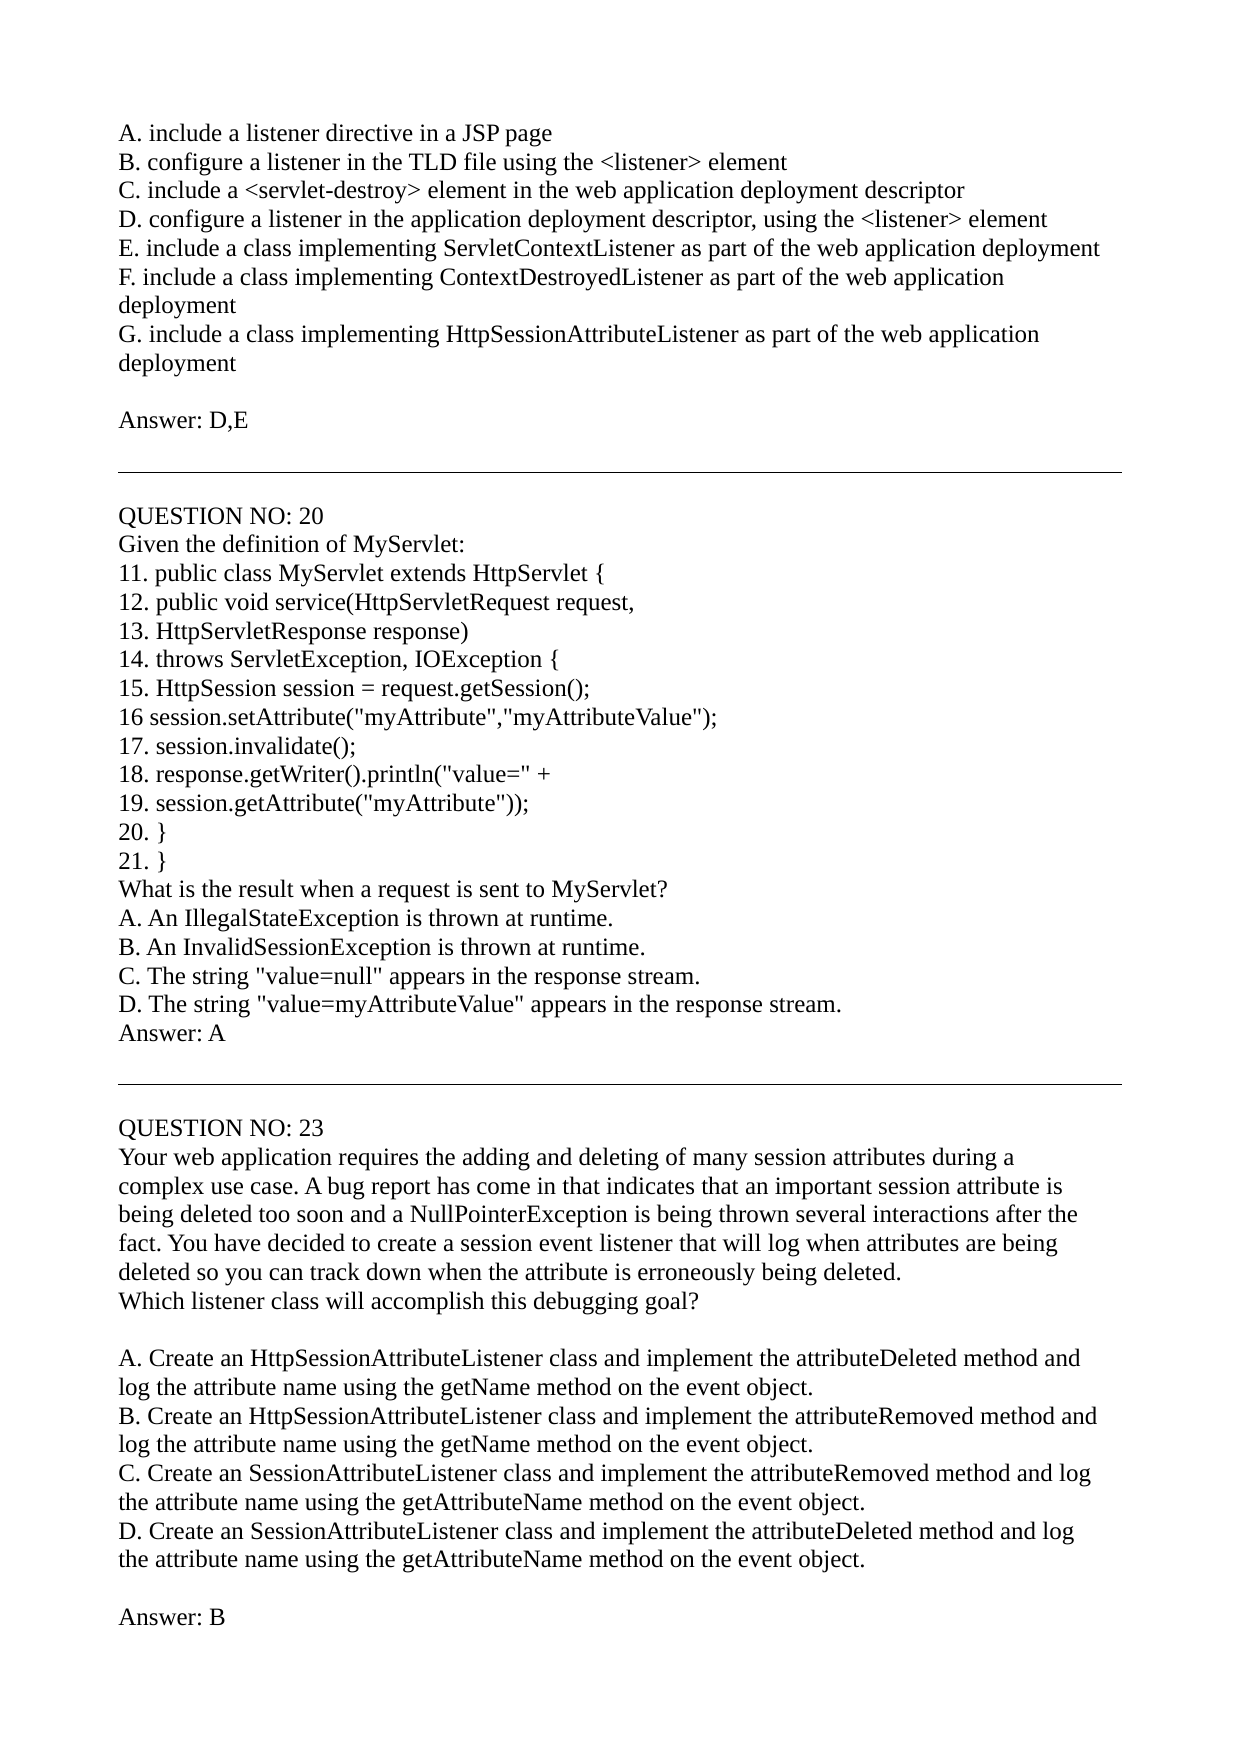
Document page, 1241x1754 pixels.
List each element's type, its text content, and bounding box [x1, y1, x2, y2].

text G. include a class implementing HttpSessionAttributeListener as part of the web application [118, 319, 1122, 348]
text C. The string "value=null" appears in the response stream. [118, 961, 1122, 989]
text Which listener class will accomplish this debugging goal? [118, 1286, 1122, 1314]
text 21. } [118, 846, 1122, 874]
text 15. HttpSession session = request.getSession(); [118, 673, 1122, 702]
text B. Create an HttpSessionAttributeListener class and implement the attributeRemoved method and [118, 1401, 1122, 1429]
text 16 session.setAttribute("myAttribute","myAttributeValue"); [118, 702, 1122, 731]
text D. Create an SessionAttributeListener class and implement the attributeDeleted method and log [118, 1516, 1122, 1544]
text 19. session.getAttribute("myAttribute")); [118, 788, 1122, 817]
text deployment [118, 291, 1122, 319]
text QUESTION NO: 20 [118, 501, 1122, 529]
text the attribute name using the getAttributeName method on the event object. [118, 1544, 1122, 1573]
text Answer: D,E [118, 406, 1122, 434]
text being deleted too soon and a NullPointerException is being thrown several interactions after the [118, 1199, 1122, 1228]
text Given the definition of MyServlet: [118, 529, 1122, 558]
text complex use case. A bug report has come in that indicates that an important session attribute is [118, 1171, 1122, 1199]
text 12. public void service(HttpServletRequest request, [118, 587, 1122, 616]
text deployment [118, 348, 1122, 377]
text F. include a class implementing ContextDestroyedListener as part of the web application [118, 262, 1122, 291]
text B. configure a listener in the TLD file using the <listener> element [118, 147, 1122, 176]
text B. An InvalidSessionException is thrown at runtime. [118, 932, 1122, 961]
text A. An IllegalStateException is thrown at runtime. [118, 903, 1122, 932]
text fact. You have decided to create a session event listener that will log when attributes are being [118, 1228, 1122, 1257]
text A. include a listener directive in a JSP page [118, 118, 1122, 147]
text 17. session.invalidate(); [118, 731, 1122, 759]
text D. configure a listener in the application deployment descriptor, using the <listener> element [118, 204, 1122, 233]
text 18. response.getWriter().println("value=" + [118, 759, 1122, 788]
text Your web application requires the adding and deleting of many session attributes during a [118, 1142, 1122, 1171]
text D. The string "value=myAttributeValue" appears in the response stream. [118, 989, 1122, 1018]
text 13. HttpServletResponse response) [118, 616, 1122, 644]
text 14. throws ServletException, IOException { [118, 644, 1122, 673]
text Answer: B [118, 1602, 1122, 1631]
text QUESTION NO: 23 [118, 1113, 1122, 1142]
text the attribute name using the getAttributeName method on the event object. [118, 1487, 1122, 1516]
text deleted so you can track down when the attribute is erroneously being deleted. [118, 1257, 1122, 1286]
text log the attribute name using the getName method on the event object. [118, 1429, 1122, 1458]
text A. Create an HttpSessionAttributeListener class and implement the attributeDeleted method and [118, 1343, 1122, 1372]
text 11. public class MyServlet extends HttpServlet { [118, 558, 1122, 587]
text C. Create an SessionAttributeListener class and implement the attributeRemoved method and log [118, 1458, 1122, 1487]
text Answer: A [118, 1018, 1122, 1047]
text E. include a class implementing ServletContextListener as part of the web application deployment [118, 233, 1122, 262]
text log the attribute name using the getName method on the event object. [118, 1372, 1122, 1401]
text What is the result when a request is sent to MyServlet? [118, 874, 1122, 903]
text 20. } [118, 817, 1122, 846]
text C. include a <servlet-destroy> element in the web application deployment descriptor [118, 176, 1122, 204]
